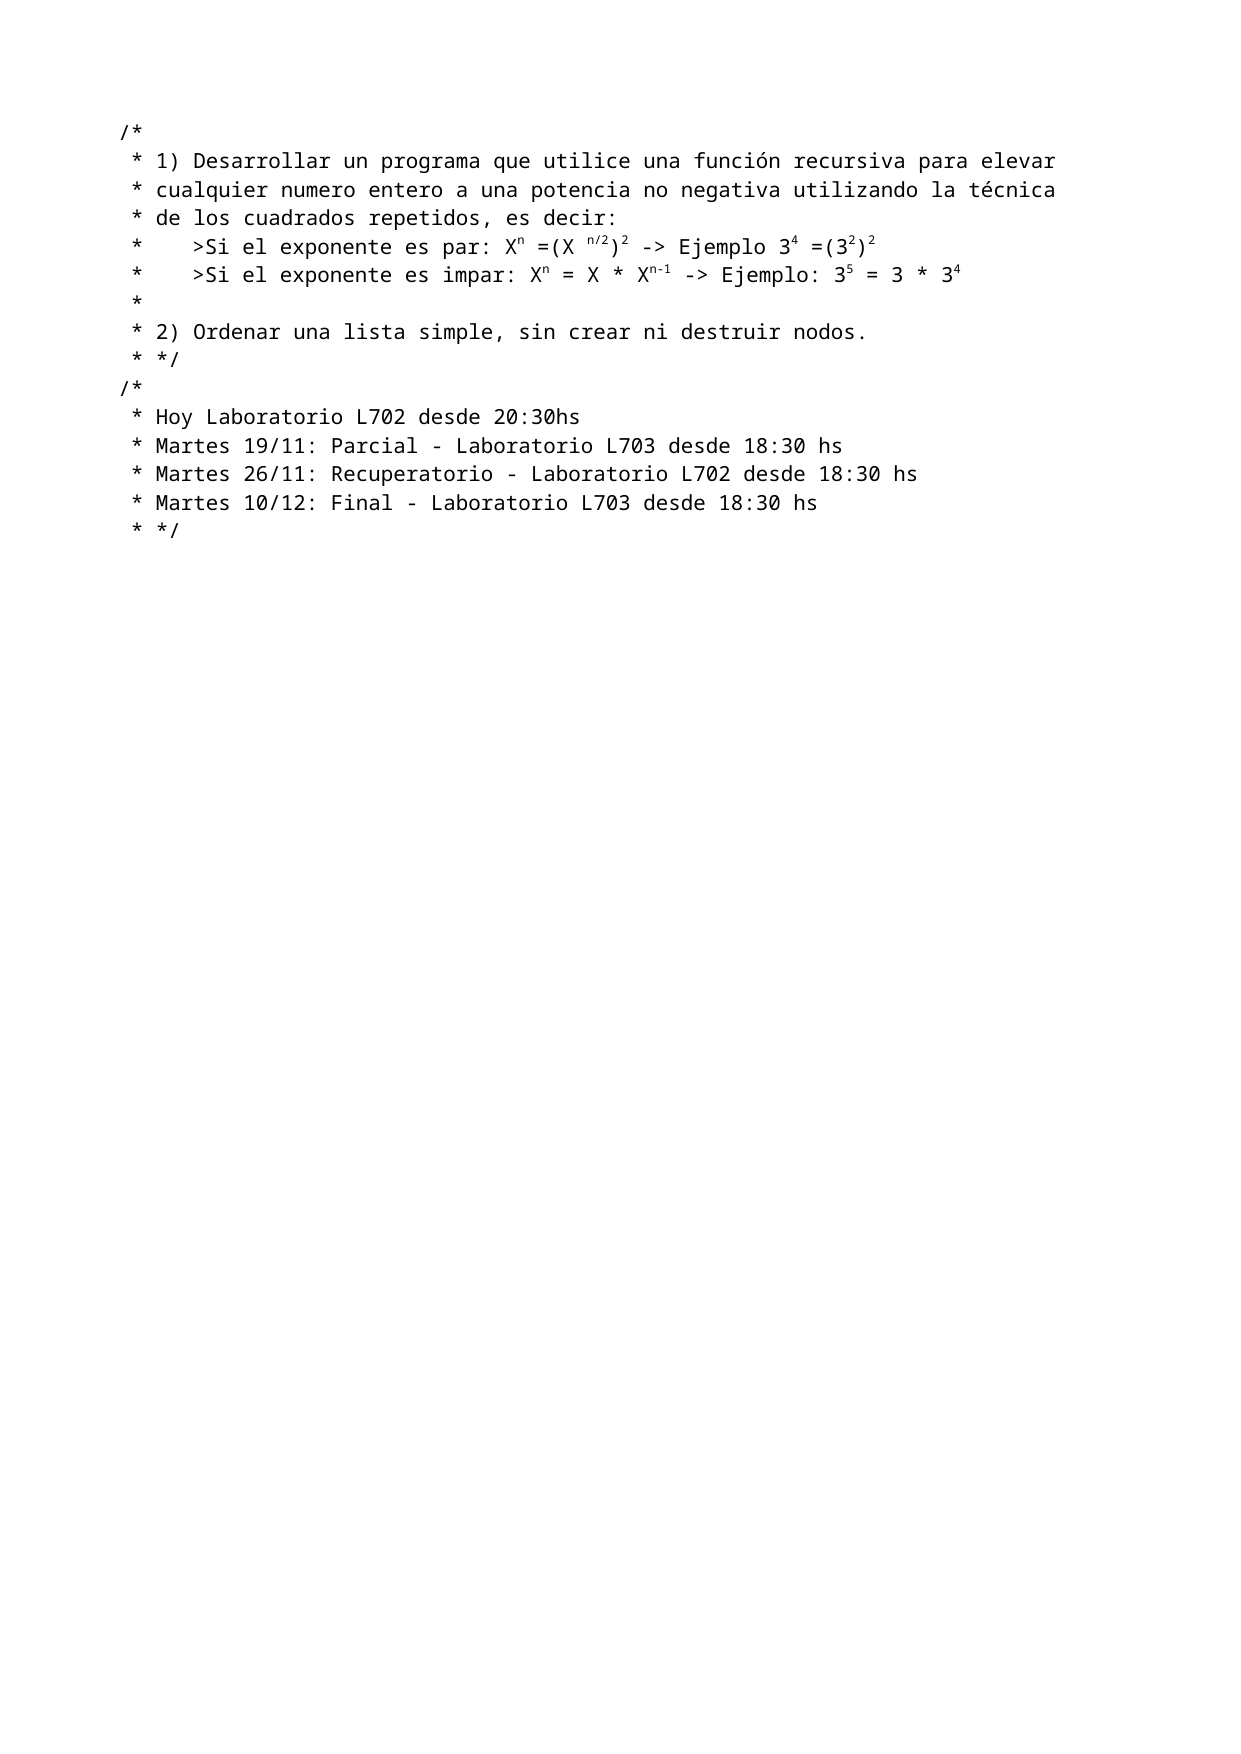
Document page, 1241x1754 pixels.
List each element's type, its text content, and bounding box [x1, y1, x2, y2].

text * Martes 26/11: Recuperatorio - Laboratorio L702 desde 18:30 hs [118, 459, 1122, 488]
text * cualquier numero entero a una potencia no negativa utilizando la técnica [118, 175, 1122, 203]
text * de los cuadrados repetidos, es decir: [118, 203, 1122, 232]
text * 1) Desarrollar un programa que utilice una función recursiva para elevar [118, 147, 1122, 175]
text * >Si el exponente es par: Xn =(X n/2)2 -> Ejemplo 34 =(32)2 [118, 232, 1122, 260]
text * */ [118, 346, 1122, 374]
text /* [118, 118, 1122, 147]
text * [118, 289, 1122, 317]
text * Martes 19/11: Parcial - Laboratorio L703 desde 18:30 hs [118, 431, 1122, 459]
text * Hoy Laboratorio L702 desde 20:30hs [118, 402, 1122, 431]
text /* [118, 374, 1122, 402]
text * >Si el exponente es impar: Xn = X * Xn-1 -> Ejemplo: 35 = 3 * 34 [118, 260, 1122, 289]
text * 2) Ordenar una lista simple, sin crear ni destruir nodos. [118, 317, 1122, 346]
text * */ [118, 516, 1122, 545]
text * Martes 10/12: Final - Laboratorio L703 desde 18:30 hs [118, 488, 1122, 516]
